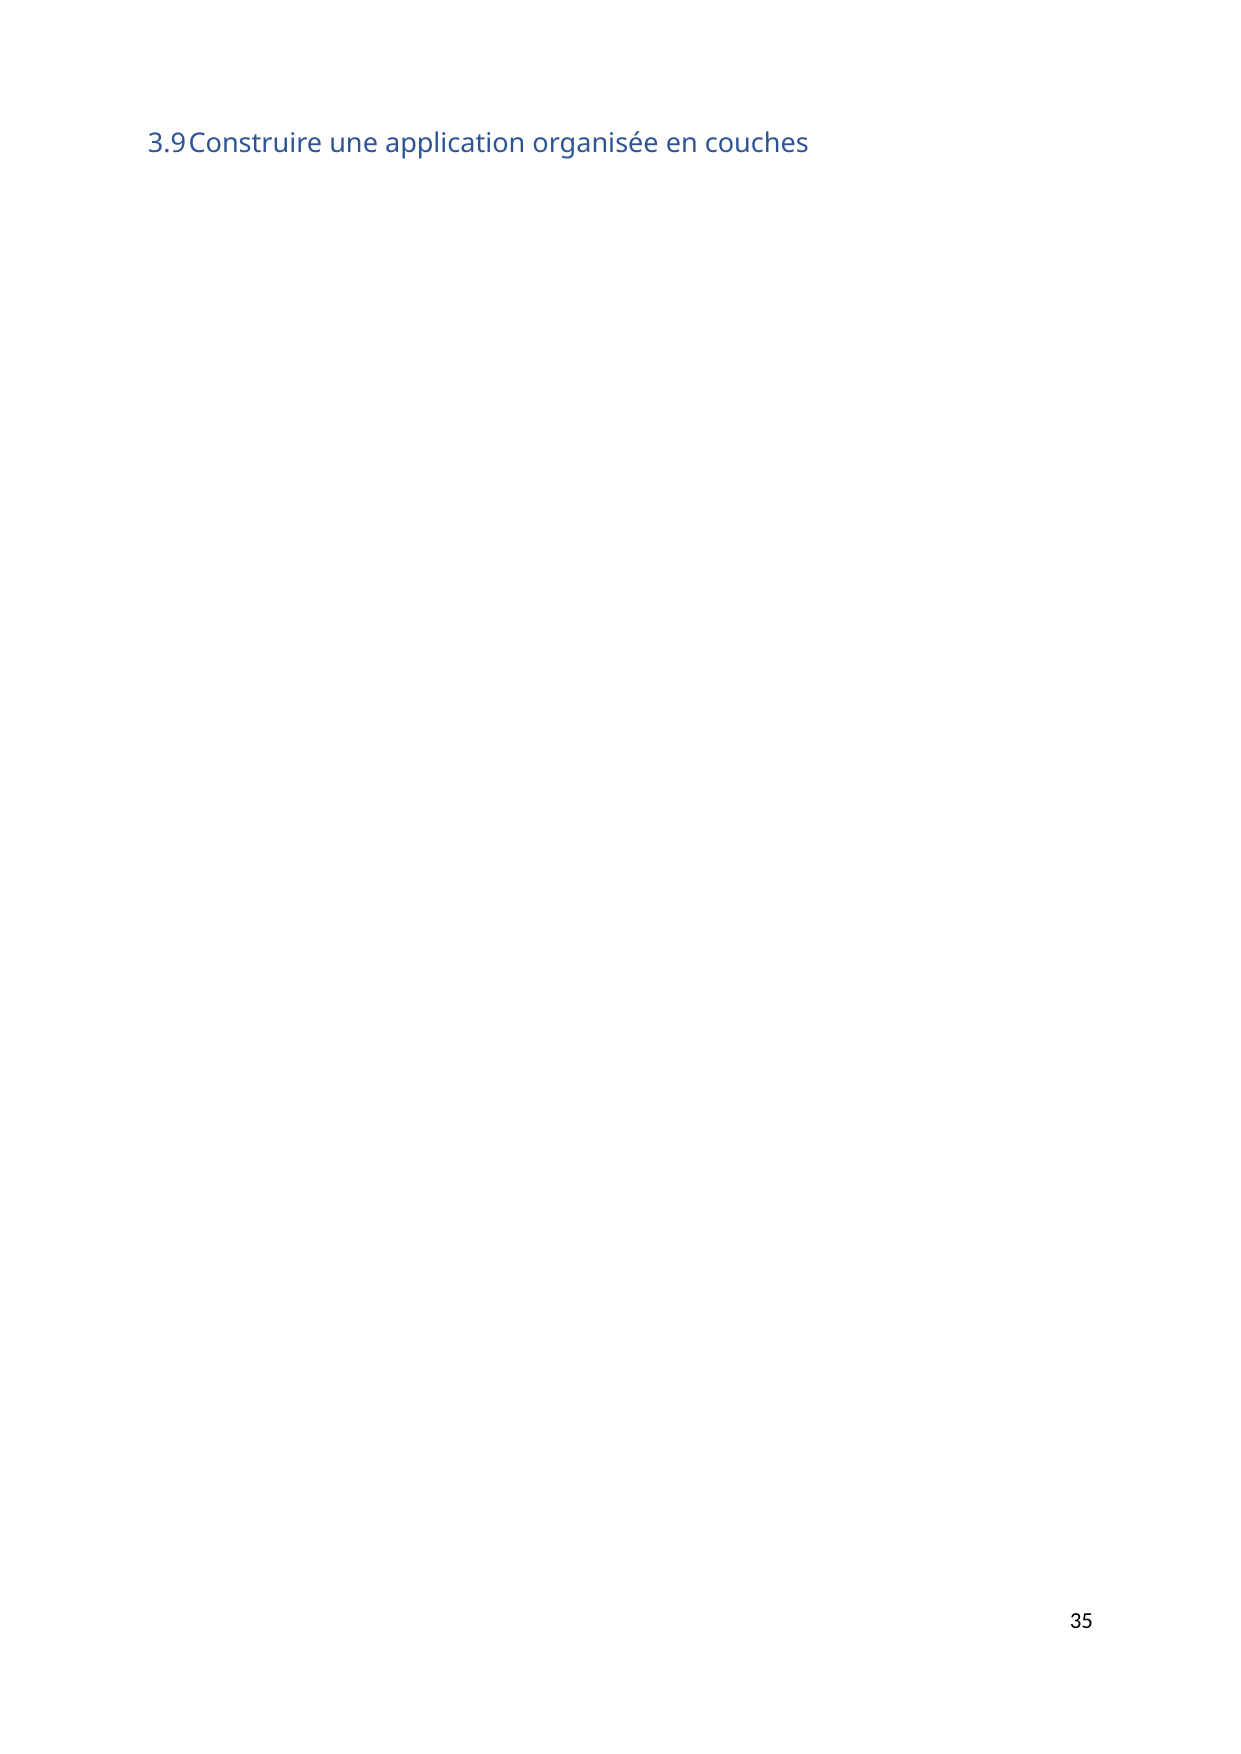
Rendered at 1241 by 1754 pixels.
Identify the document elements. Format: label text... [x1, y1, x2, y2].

list Construire une application organisée en couches [148, 123, 1093, 160]
